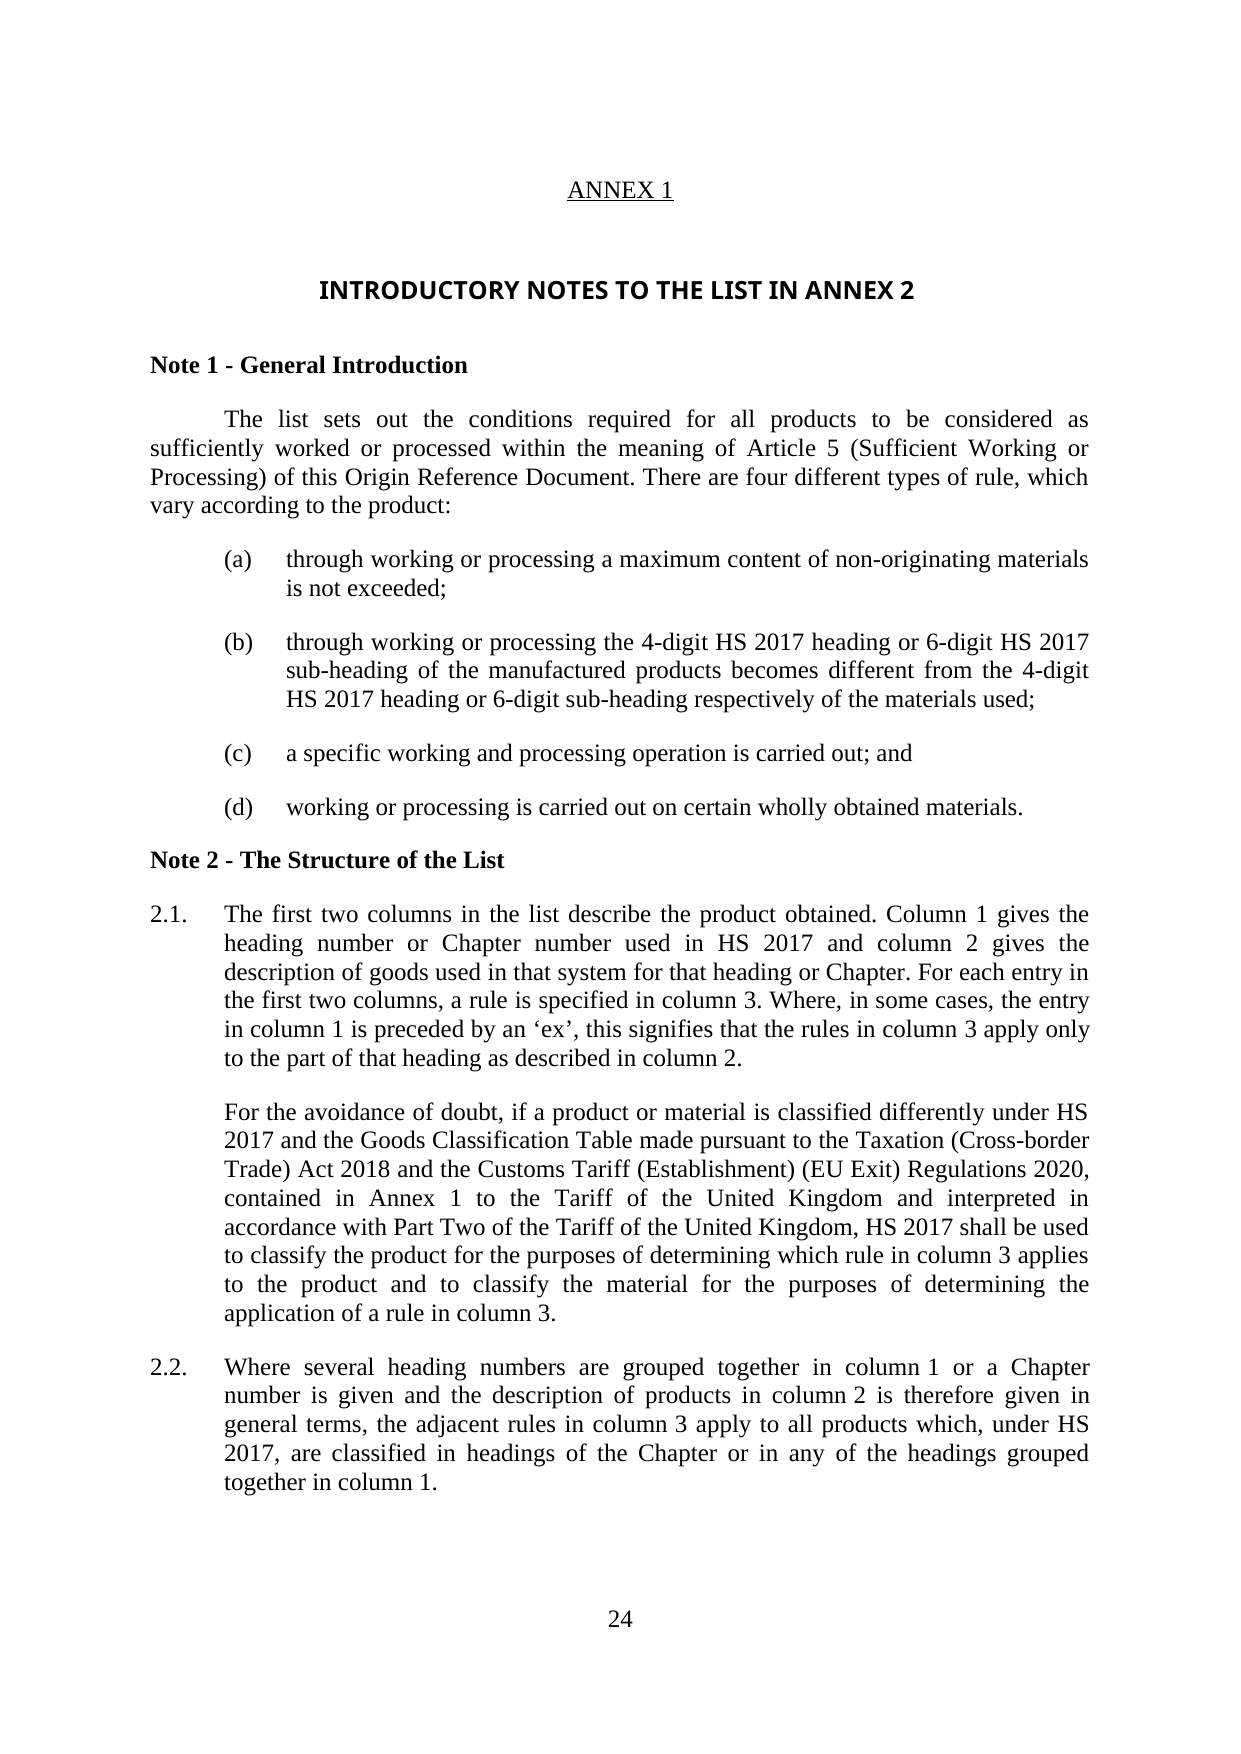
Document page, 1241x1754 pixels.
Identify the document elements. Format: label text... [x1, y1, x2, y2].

text 2.2. Where several heading numbers are grouped together in column 1 or a Chapter number is given and the description of products in column 2 is therefore given in general terms, the adjacent rules in column 3 apply to all products which, under HS 2017, are classified in headings of the Chapter or in any of the headings grouped together in column 1. [150, 1352, 1090, 1495]
text Annex 1 [150, 175, 1090, 204]
text (b) through working or processing the 4-digit HS 2017 heading or 6-digit HS 2017 sub-heading of the manufactured products becomes different from the 4-digit HS 2017 heading or 6-digit sub-heading respectively of the materials used; [224, 627, 1090, 713]
title Introductory notes to the list in Annex 2 [150, 272, 1090, 307]
text (c) a specific working and processing operation is carried out; and [224, 738, 1090, 767]
text Note 1 - General Introduction [150, 350, 1090, 379]
text For the avoidance of doubt, if a product or material is classified differently under HS 2017 and the Goods Classification Table made pursuant to the Taxation (Cross-border Trade) Act 2018 and the Customs Tariff (Establishment) (EU Exit) Regulations 2020, contained in Annex 1 to the Tariff of the United Kingdom and interpreted in accordance with Part Two of the Tariff of the United Kingdom, HS 2017 shall be used to classify the product for the purposes of determining which rule in column 3 applies to the product and to classify the material for the purposes of determining the application of a rule in column 3. [150, 1097, 1090, 1327]
text 2.1. The first two columns in the list describe the product obtained. Column 1 gives the heading number or Chapter number used in HS 2017 and column 2 gives the description of goods used in that system for that heading or Chapter. For each entry in the first two columns, a rule is specified in column 3. Where, in some cases, the entry in column 1 is preceded by an ‘ex’, this signifies that the rules in column 3 apply only to the part of that heading as described in column 2. [150, 899, 1090, 1072]
text (d) working or processing is carried out on certain wholly obtained materials. [224, 792, 1090, 820]
text (a) through working or processing a maximum content of non-originating materials is not exceeded; [224, 544, 1090, 602]
text Note 2 - The Structure of the List [150, 845, 1090, 874]
text The list sets out the conditions required for all products to be considered as sufficiently worked or processed within the meaning of Article 5 (Sufficient Working or Processing) of this Origin Reference Document. There are four different types of rule, which vary according to the product: [150, 404, 1090, 519]
